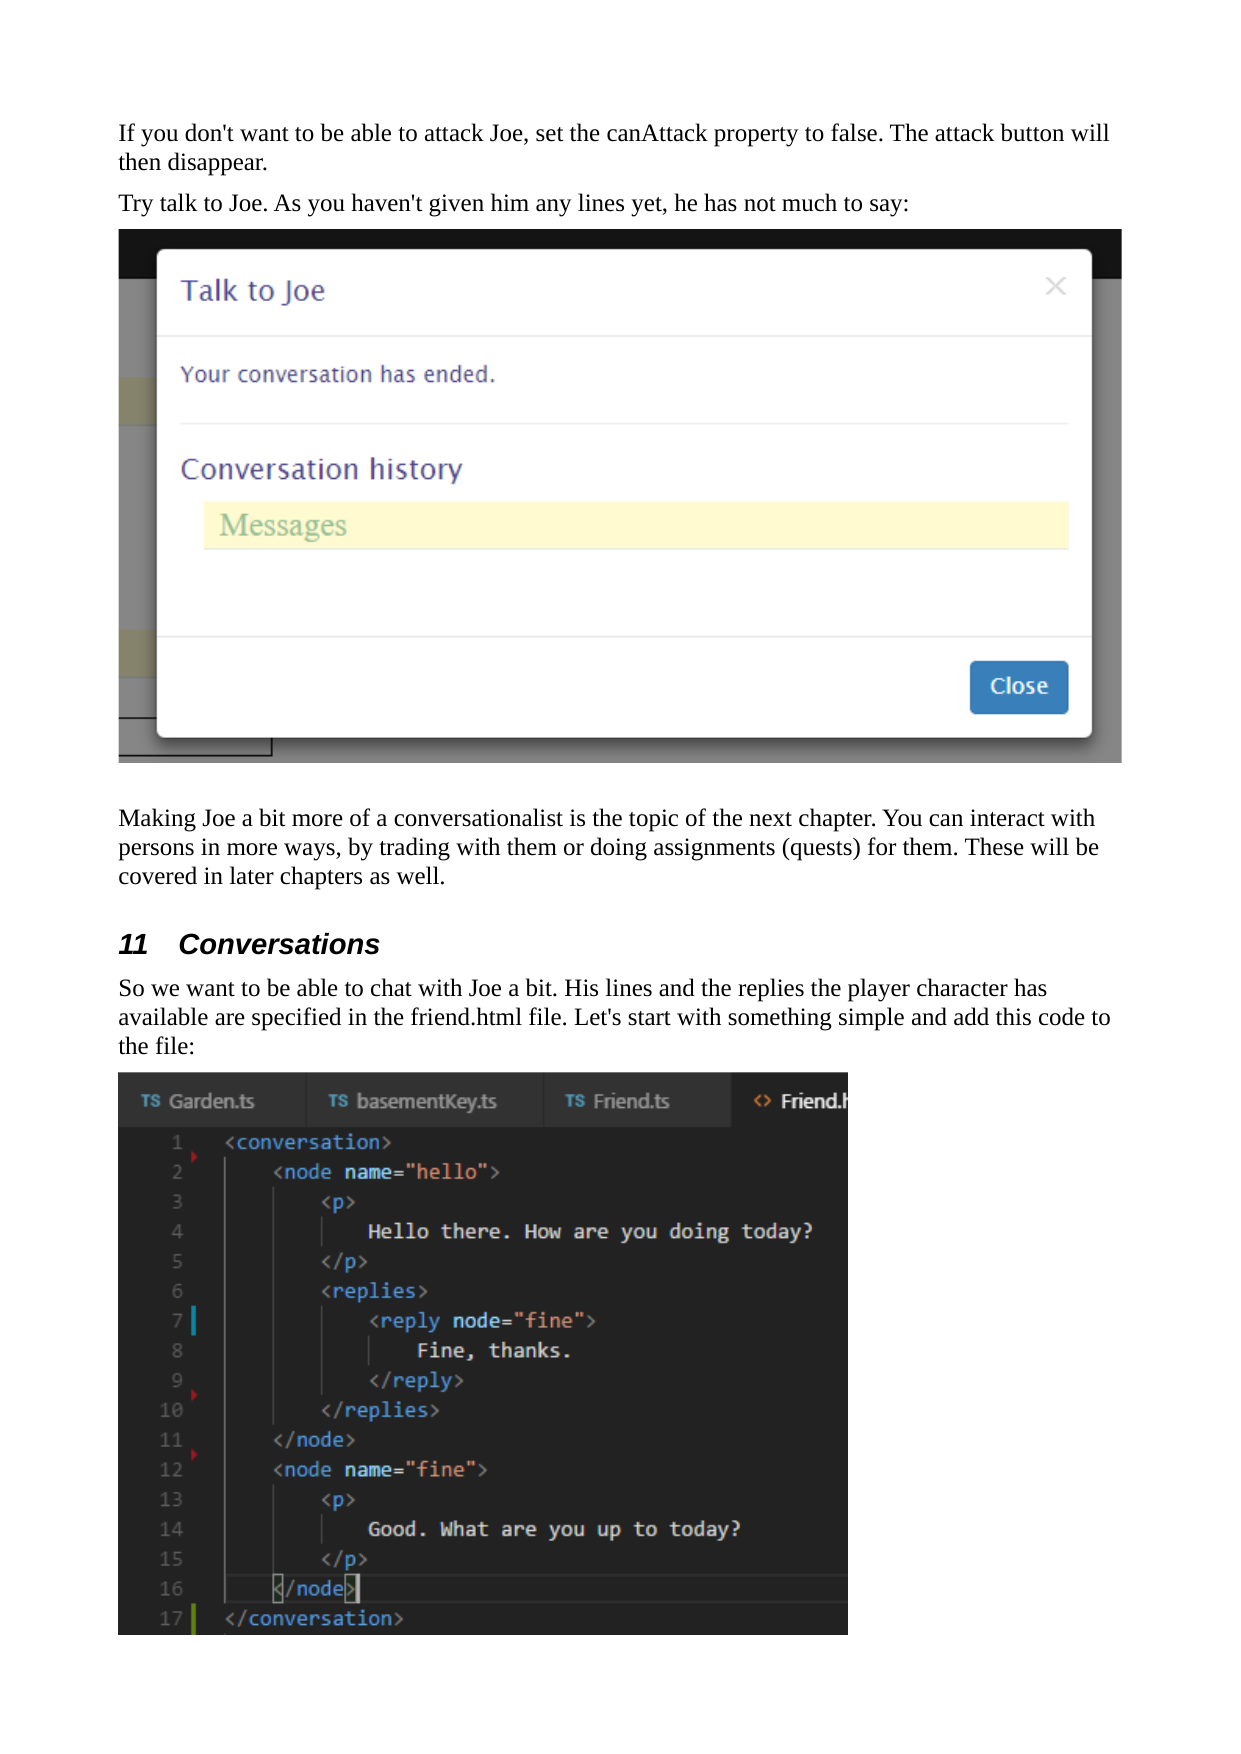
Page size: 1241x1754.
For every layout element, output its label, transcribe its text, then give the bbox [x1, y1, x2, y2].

text So we want to be able to chat with Joe a bit. His lines and the replies the player character has available are specified in the friend.html file. Let's start with something simple and add this code to the file: [118, 973, 1122, 1059]
text Try talk to Joe. As you haven't given him any lines yet, he has not much to say: [118, 188, 1122, 217]
text Making Joe a bit more of a conversationalist is the topic of the next chapter. You can interact with persons in more ways, by trading with them or doing assignments (quests) for them. These will be covered in later chapters as well. [118, 803, 1122, 890]
subtitle Conversations [118, 927, 1122, 961]
text If you don't want to be able to attack Joe, set the canAttack property to false. The attack button will then disappear. [118, 118, 1122, 176]
